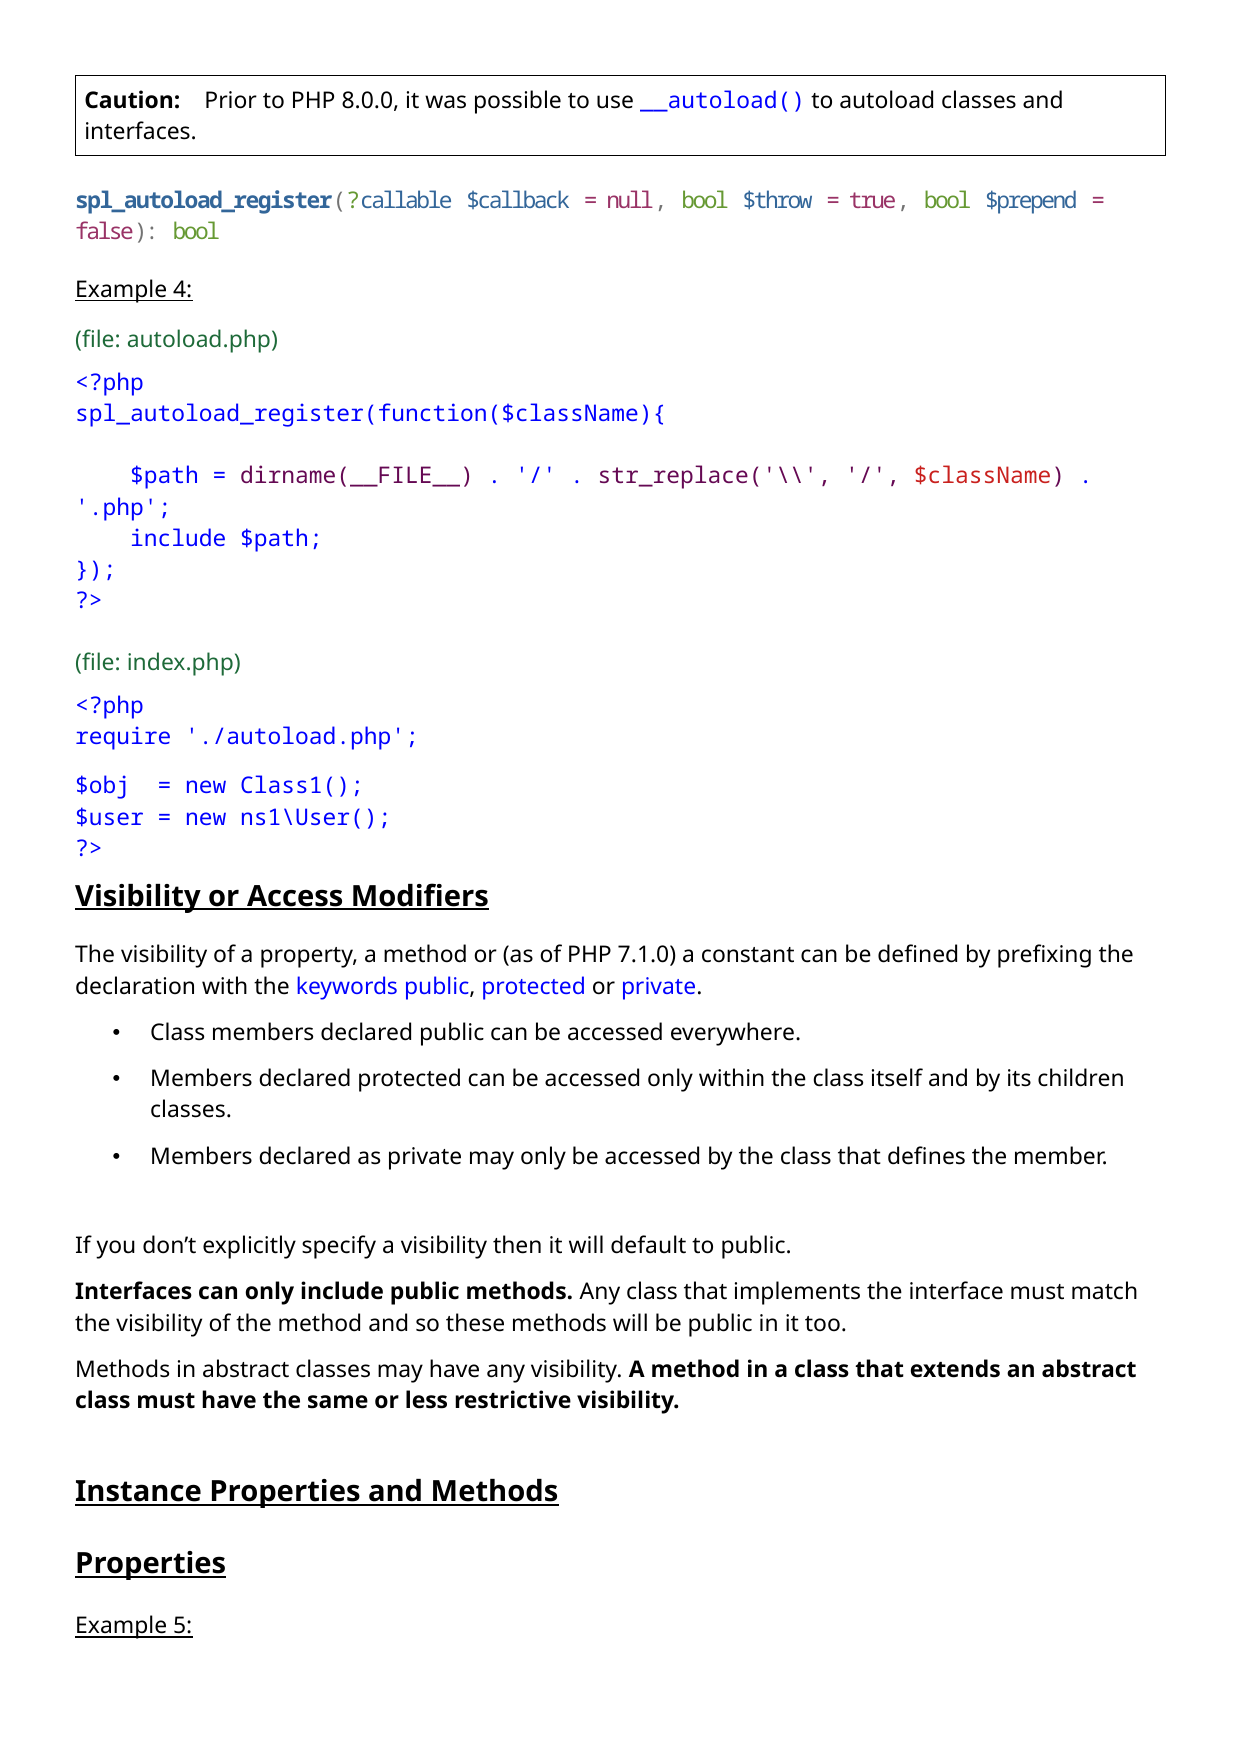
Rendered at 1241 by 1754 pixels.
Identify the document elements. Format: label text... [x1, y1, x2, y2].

text Example 4: [75, 273, 1166, 305]
text $path = dirname(__FILE__) . '/' . str_replace('\\', '/', $className) . '.php'; [75, 459, 1166, 522]
text Interfaces can only include public methods. Any class that implements the interface must match the visibility of the method and so these methods will be public in it too. [75, 1275, 1166, 1338]
text $obj = new Class1(); [75, 769, 1166, 801]
text If you don’t explicitly specify a visibility then it will default to public. [75, 1229, 1166, 1260]
text spl_autoload_register(function($className){ [75, 397, 1166, 428]
text (file: index.php) [75, 646, 1166, 677]
text (file: autoload.php) [75, 323, 1166, 354]
text ?> [75, 584, 1166, 616]
text The visibility of a property, a method or (as of PHP 7.1.0) a constant can be defined by prefixing the declaration with the keywords public, protected or private. [75, 938, 1166, 1001]
list Class members declared public can be accessed everywhere. [112, 1016, 1166, 1047]
text <?php [75, 366, 1166, 397]
text require './autoload.php'; [75, 720, 1166, 751]
text Properties [75, 1543, 1166, 1582]
text $user = new ns1\User(); [75, 801, 1166, 832]
text Methods in abstract classes may have any visibility. A method in a class that extends an abstract class must have the same or less restrictive visibility. [75, 1353, 1166, 1415]
text spl_autoload_register(?callable $callback = null, bool $throw = true, bool $prepend = false): bool [75, 184, 1166, 246]
text ?> [75, 832, 1166, 863]
text include $path; [75, 522, 1166, 553]
list Members declared protected can be accessed only within the class itself and by its children classes. [112, 1062, 1166, 1125]
list Members declared as private may only be accessed by the class that defines the member. [112, 1140, 1166, 1171]
text Visibility or Access Modifiers [75, 875, 1166, 914]
text }); [75, 553, 1166, 584]
text <?php [75, 689, 1166, 720]
text Caution: Prior to PHP 8.0.0, it was possible to use __autoload() to autoload classes and interfaces. [76, 76, 1165, 155]
text Instance Properties and Methods [75, 1470, 1166, 1510]
text Example 5: [75, 1609, 1166, 1641]
